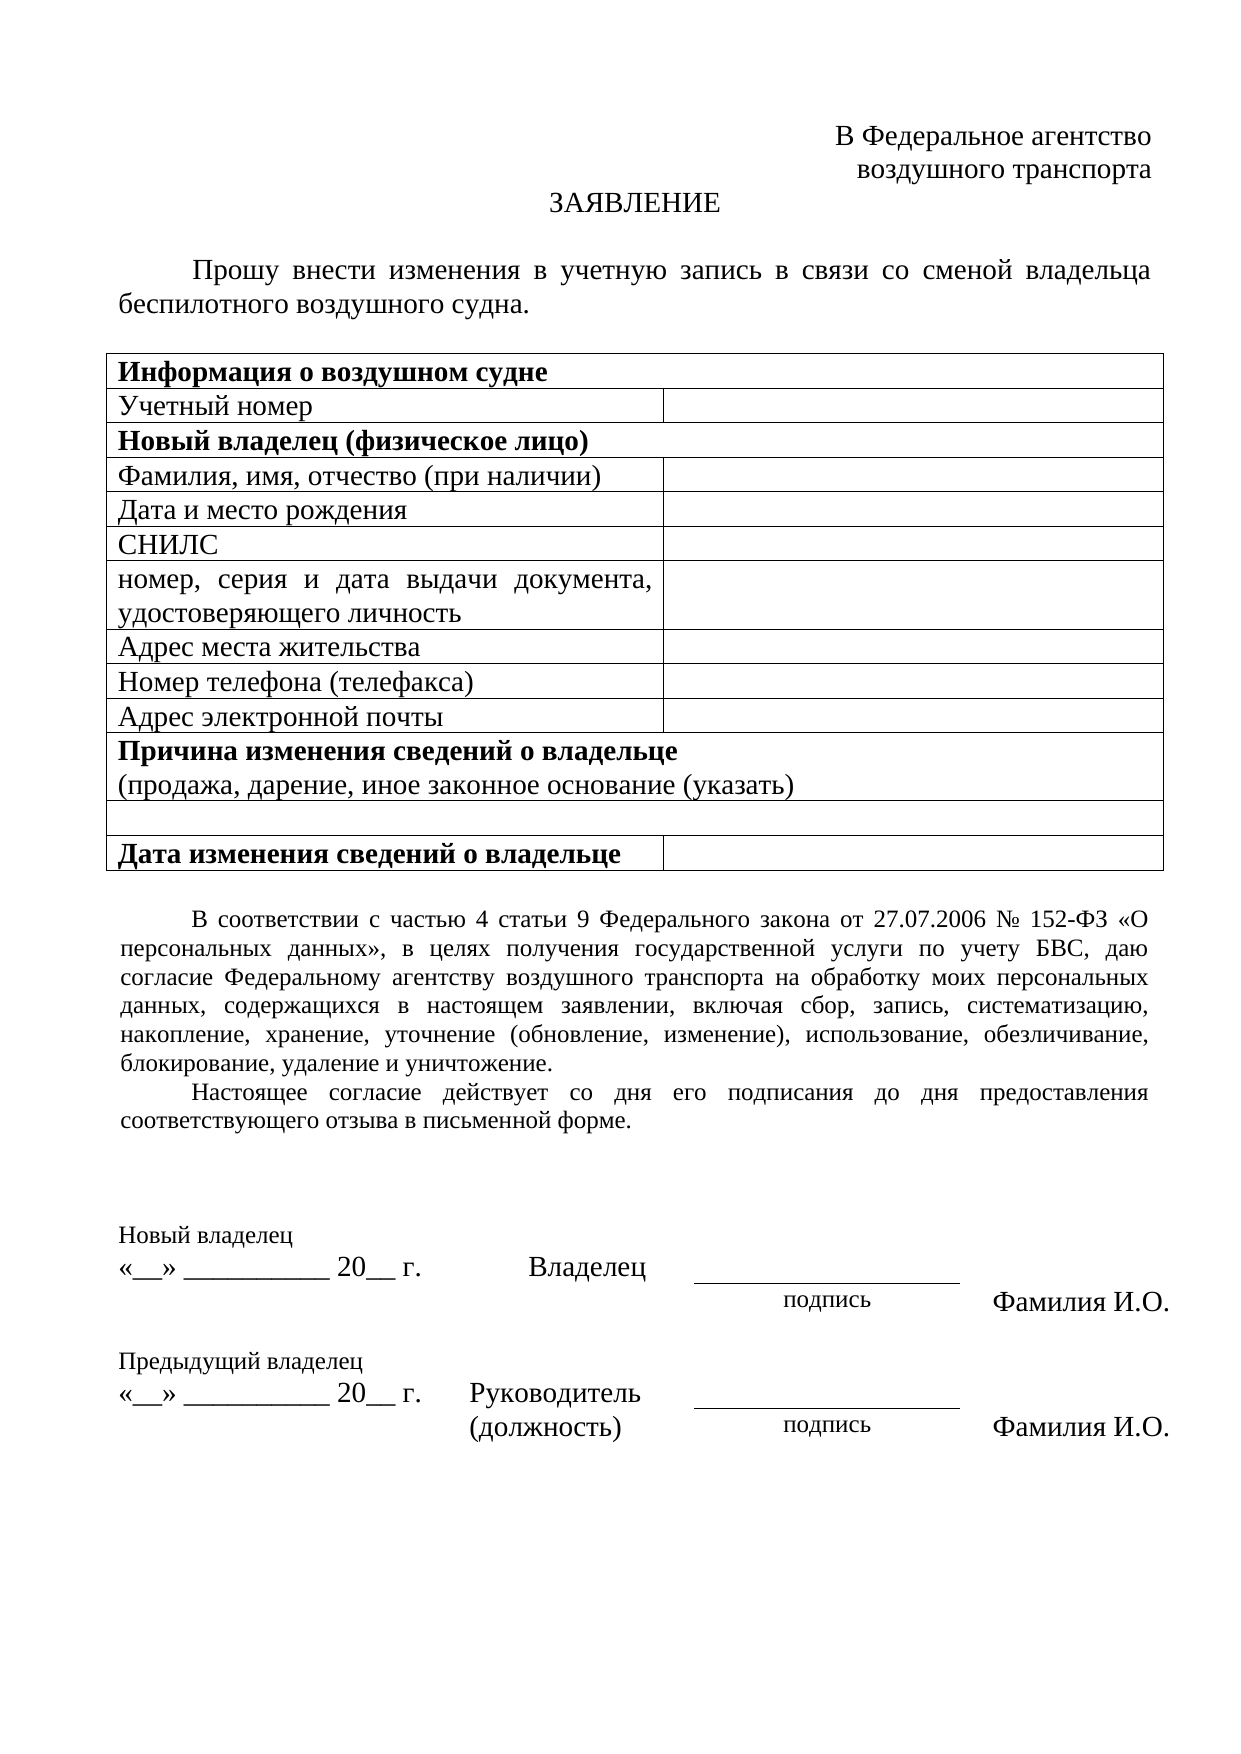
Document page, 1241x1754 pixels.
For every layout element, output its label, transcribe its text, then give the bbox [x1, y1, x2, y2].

table_cell [107, 801, 1163, 835]
text ЗАЯВЛЕНИЕ [118, 185, 1152, 219]
table_header [960, 1249, 1181, 1283]
table_header [694, 1249, 960, 1283]
table_header «__» __________ 20__ г. [107, 1249, 517, 1283]
table_header «__» __________ 20__ г. [107, 1375, 458, 1408]
text Прошу внести изменения в учетную запись в связи со сменой владельца беспилотного воздушного судна. [118, 252, 1152, 319]
text В Федеральное агентство воздушного транспорта [118, 118, 1152, 185]
table_cell Дата изменения сведений о владельце [107, 836, 663, 869]
text Новый владелец [118, 1220, 1152, 1249]
table_cell [664, 630, 1163, 663]
table_cell [664, 458, 1163, 491]
text Предыдущий владелец [118, 1346, 1152, 1375]
table_cell [664, 492, 1163, 526]
table_cell Фамилия И.О. [960, 1283, 1181, 1317]
table_cell Фамилия И.О. [960, 1408, 1181, 1443]
table_cell Номер телефона (телефакса) [107, 664, 663, 698]
table_header Владелец [517, 1249, 694, 1283]
table_cell Адрес места жительства [107, 630, 663, 663]
table_cell [107, 1408, 458, 1443]
text В соответствии с частью 4 статьи 9 Федерального закона от 27.07.2006 № 152-ФЗ «О персональных данных», в целях получения государственной услуги по учету БВС, даю согласие Федеральному агентству воздушного транспорта на обработку моих персональных данных, содержащихся в настоящем заявлении, включая сбор, запись, систематизацию, накопление, хранение, уточнение (обновление, изменение), использование, обезличивание, блокирование, удаление и уничтожение. [120, 904, 1149, 1077]
table_cell (должность) [458, 1408, 694, 1443]
table_header [960, 1375, 1181, 1408]
table_cell Адрес электронной почты [107, 699, 663, 732]
table_cell Причина изменения сведений о владельце (продажа, дарение, иное законное основание (указать) [107, 733, 1163, 800]
table_cell [664, 699, 1163, 732]
table_cell Фамилия, имя, отчество (при наличии) [107, 458, 663, 491]
table_header Информация о воздушном судне [107, 354, 1163, 387]
table_header Руководитель [458, 1375, 694, 1408]
table_cell [664, 389, 1163, 422]
table_cell [664, 836, 1163, 869]
table_cell СНИЛС [107, 527, 663, 560]
table_cell подпись [694, 1409, 960, 1443]
table_cell [664, 664, 1163, 698]
table_cell [107, 1283, 517, 1317]
table_cell Дата и место рождения [107, 492, 663, 526]
table_cell Новый владелец (физическое лицо) [107, 423, 1163, 457]
table_cell [664, 527, 1163, 560]
table_header [694, 1375, 960, 1408]
table_cell номер, серия и дата выдачи документа, удостоверяющего личность [107, 561, 663, 628]
table_cell Учетный номер [107, 389, 663, 422]
table_cell подпись [694, 1284, 960, 1317]
text Настоящее согласие действует со дня его подписания до дня предоставления соответствующего отзыва в письменной форме. [120, 1077, 1149, 1134]
table_cell [664, 561, 1163, 628]
table_cell [517, 1283, 694, 1317]
